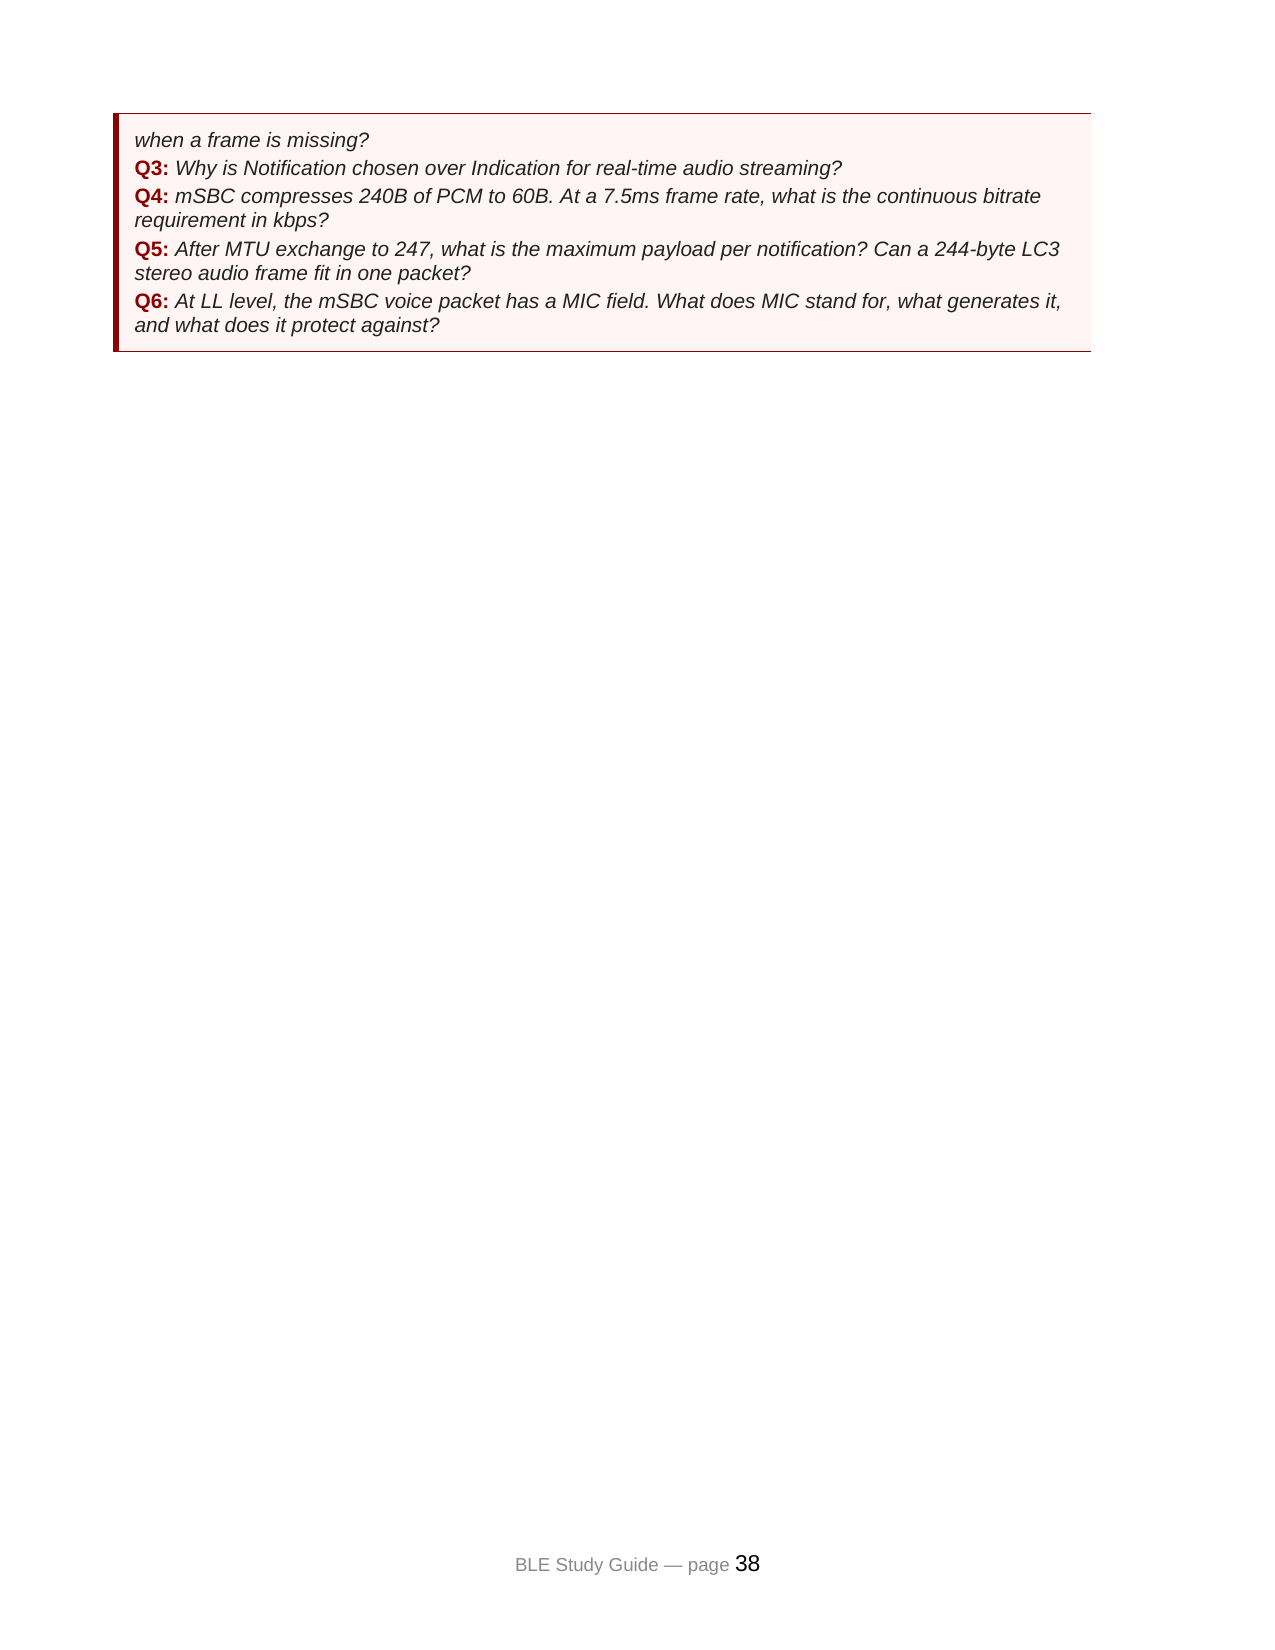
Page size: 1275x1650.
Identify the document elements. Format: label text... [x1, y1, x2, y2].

table_header when a frame is missing? Q3: Why is Notification chosen over Indication for real-time audio streaming? Q4: mSBC compresses 240B of PCM to 60B. At a 7.5ms frame rate, what is the continuous bitrate requirement in kbps? Q5: After MTU exchange to 247, what is the maximum payload per notification? Can a 244-byte LC3 stereo audio frame fit in one packet? Q6: At LL level, the mSBC voice packet has a MIC field. What does MIC stand for, what generates it, and what does it protect against? [119, 114, 1091, 351]
